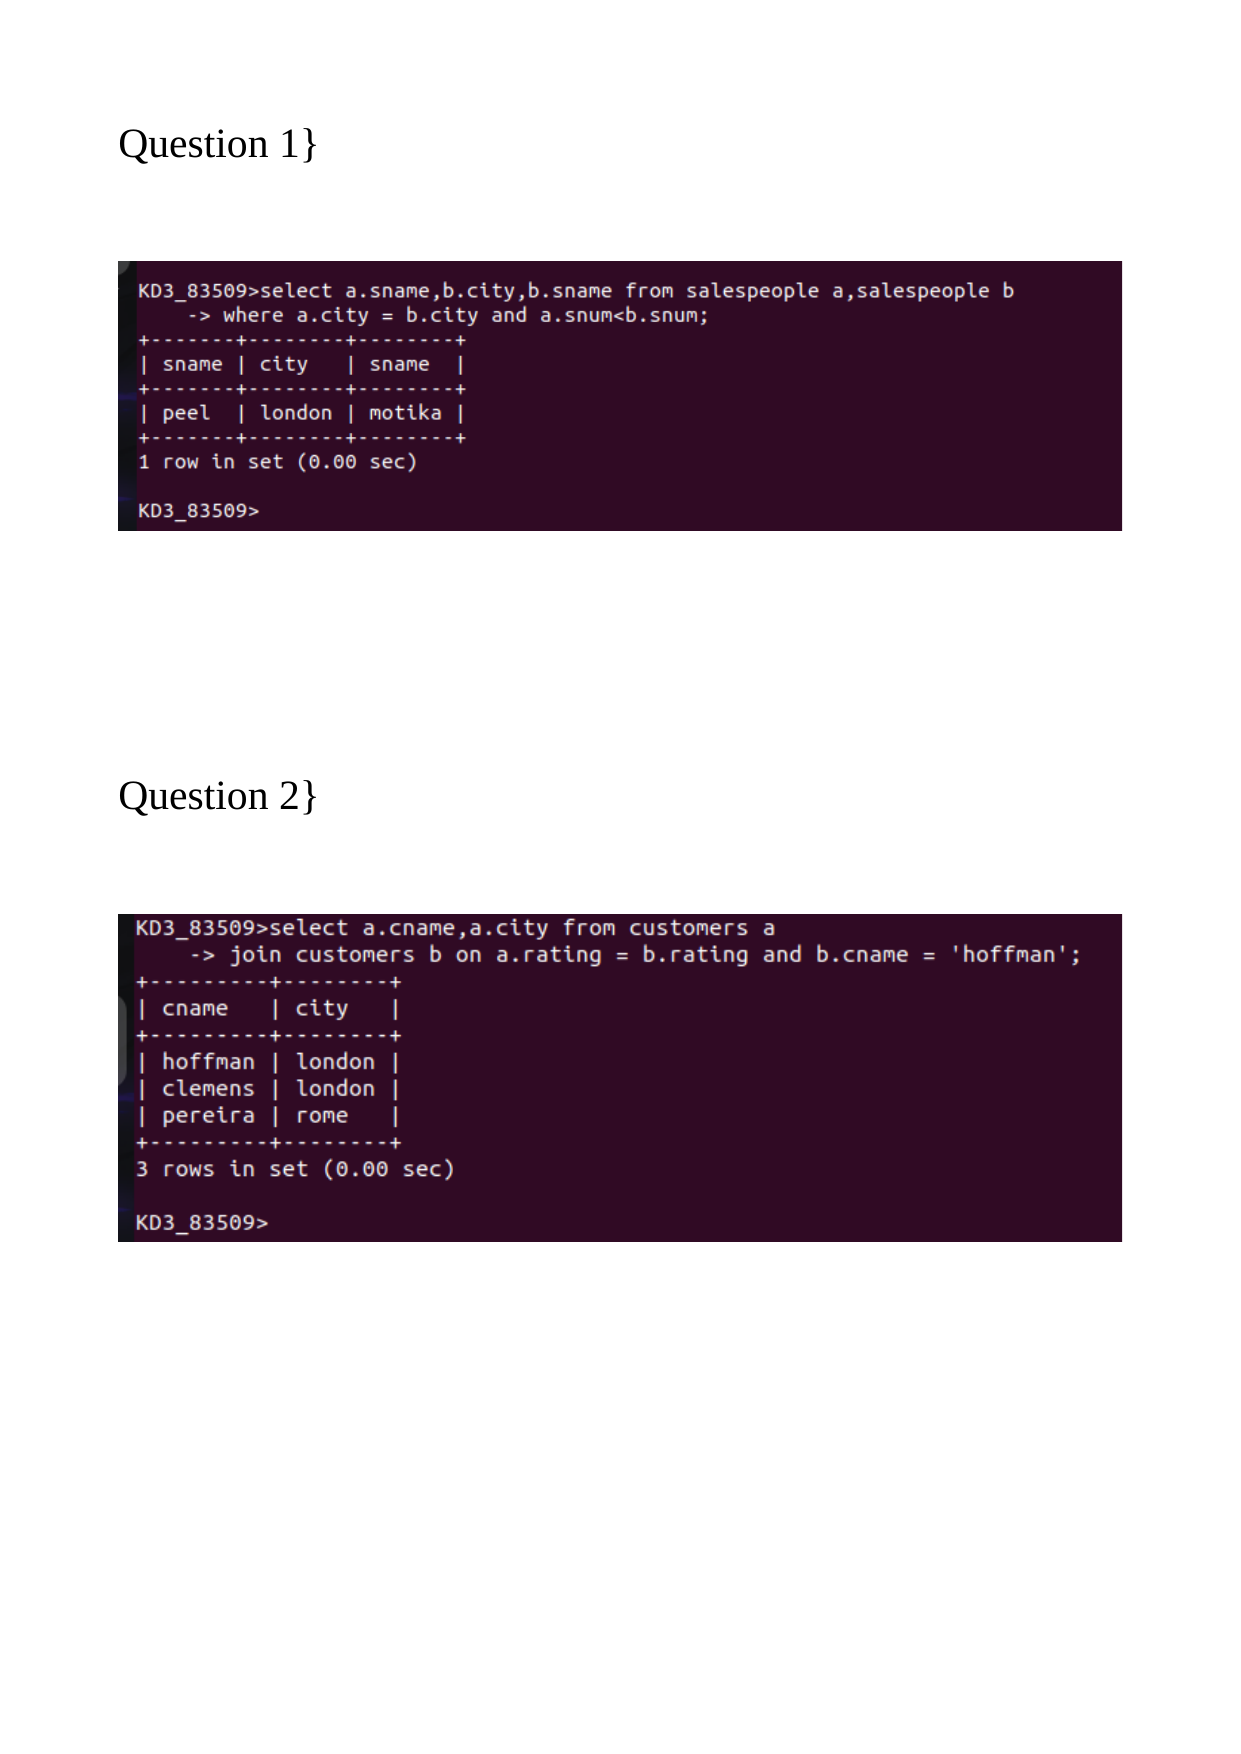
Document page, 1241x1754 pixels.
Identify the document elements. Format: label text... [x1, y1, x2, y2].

text Question 1} [118, 118, 1122, 166]
text Question 2} [118, 770, 1122, 818]
picture [118, 261, 1123, 531]
picture [118, 914, 1123, 1242]
